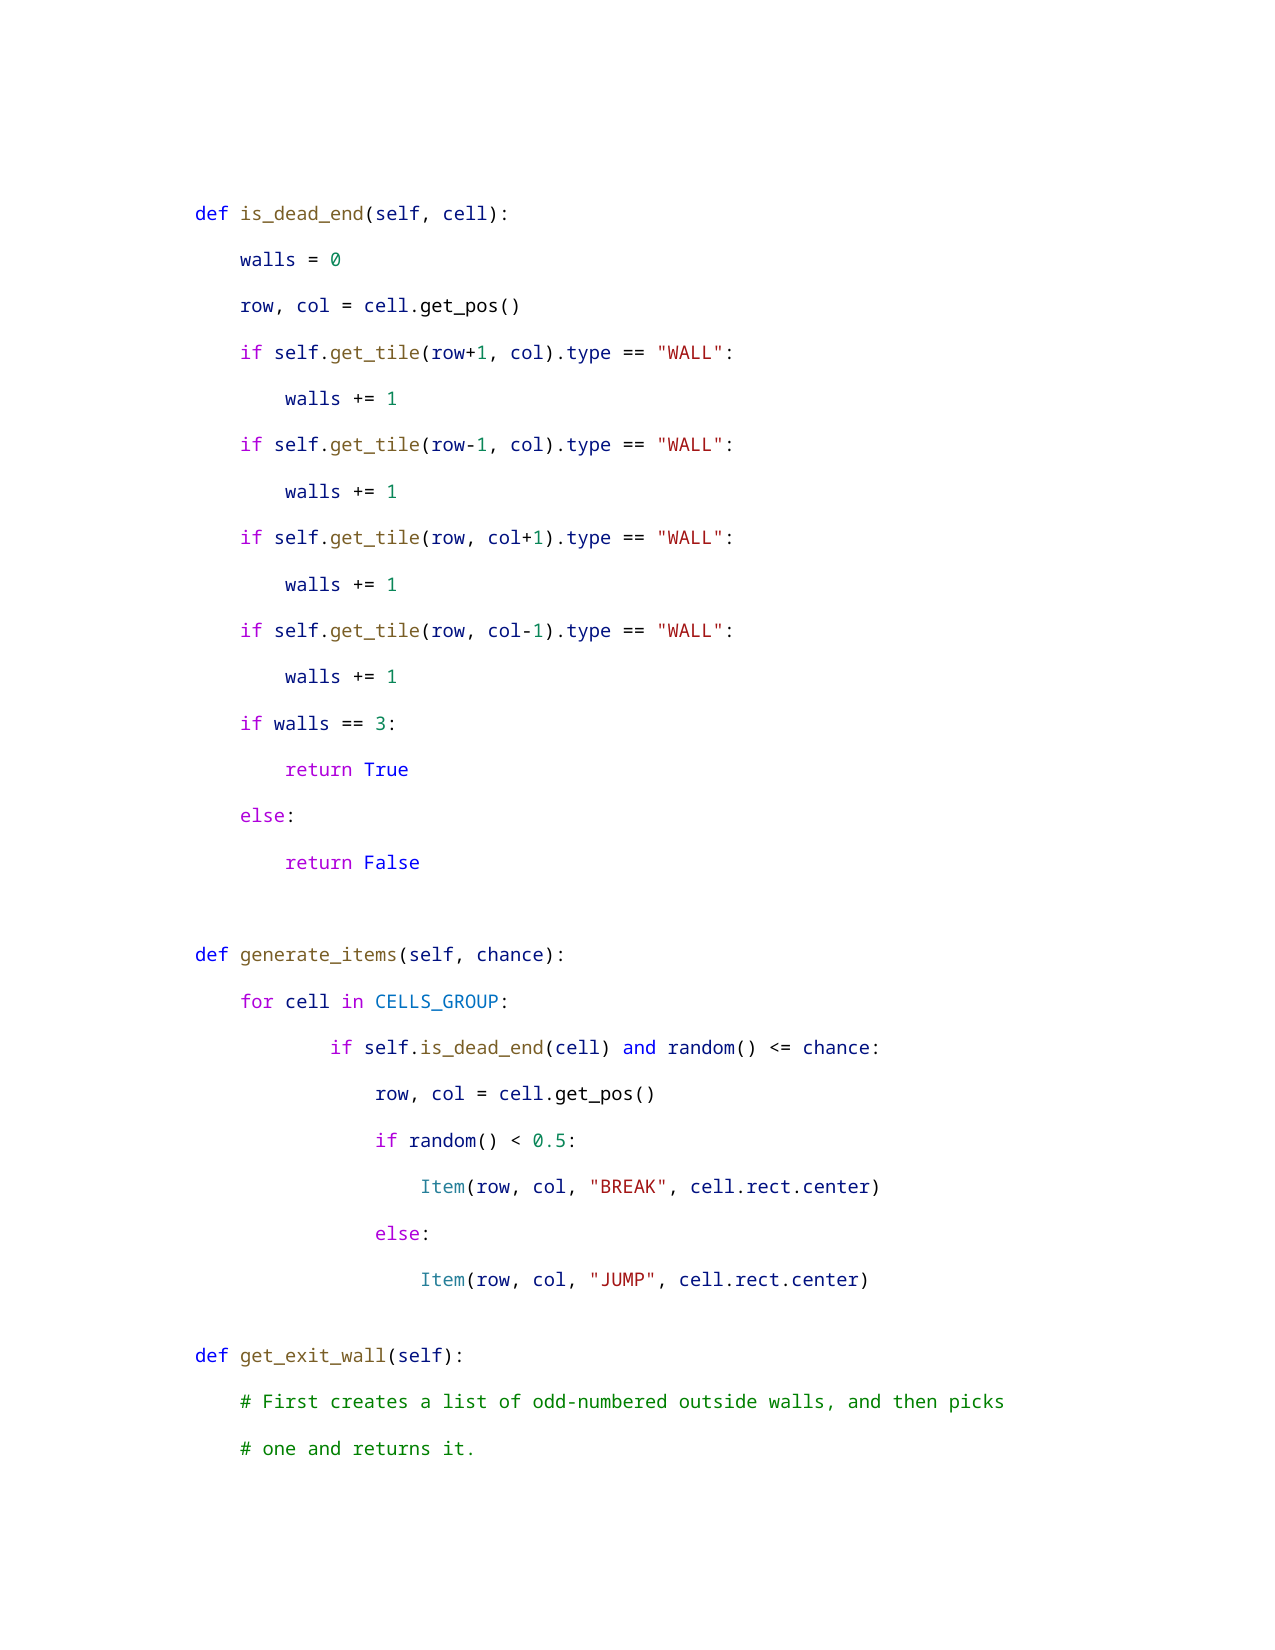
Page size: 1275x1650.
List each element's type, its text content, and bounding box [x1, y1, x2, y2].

text walls += 1 [150, 660, 1125, 689]
text def generate_items(self, chance): [150, 938, 1125, 968]
text if random() < 0.5: [150, 1123, 1125, 1153]
text walls = 0 [150, 243, 1125, 272]
text walls += 1 [150, 382, 1125, 411]
text if self.get_tile(row-1, col).type == "WALL": [150, 428, 1125, 458]
text if self.get_tile(row+1, col).type == "WALL": [150, 335, 1125, 365]
text def get_exit_wall(self): [150, 1338, 1125, 1368]
text return True [150, 753, 1125, 782]
text for cell in CELLS_GROUP: [150, 984, 1125, 1014]
text row, col = cell.get_pos() [150, 1077, 1125, 1107]
text if self.get_tile(row, col-1).type == "WALL": [150, 613, 1125, 643]
text if self.is_dead_end(cell) and random() <= chance: [150, 1031, 1125, 1060]
text Item(row, col, "JUMP", cell.rect.center) [150, 1262, 1125, 1322]
text walls += 1 [150, 474, 1125, 504]
text else: [150, 799, 1125, 829]
text return False [150, 845, 1125, 875]
text Item(row, col, "BREAK", cell.rect.center) [150, 1170, 1125, 1199]
text if self.get_tile(row, col+1).type == "WALL": [150, 521, 1125, 551]
text row, col = cell.get_pos() [150, 289, 1125, 319]
text else: [150, 1216, 1125, 1246]
text if walls == 3: [150, 706, 1125, 736]
text # First creates a list of odd-numbered outside walls, and then picks [150, 1385, 1125, 1414]
text walls += 1 [150, 567, 1125, 597]
text def is_dead_end(self, cell): [150, 196, 1125, 226]
text # one and returns it. [150, 1431, 1125, 1461]
